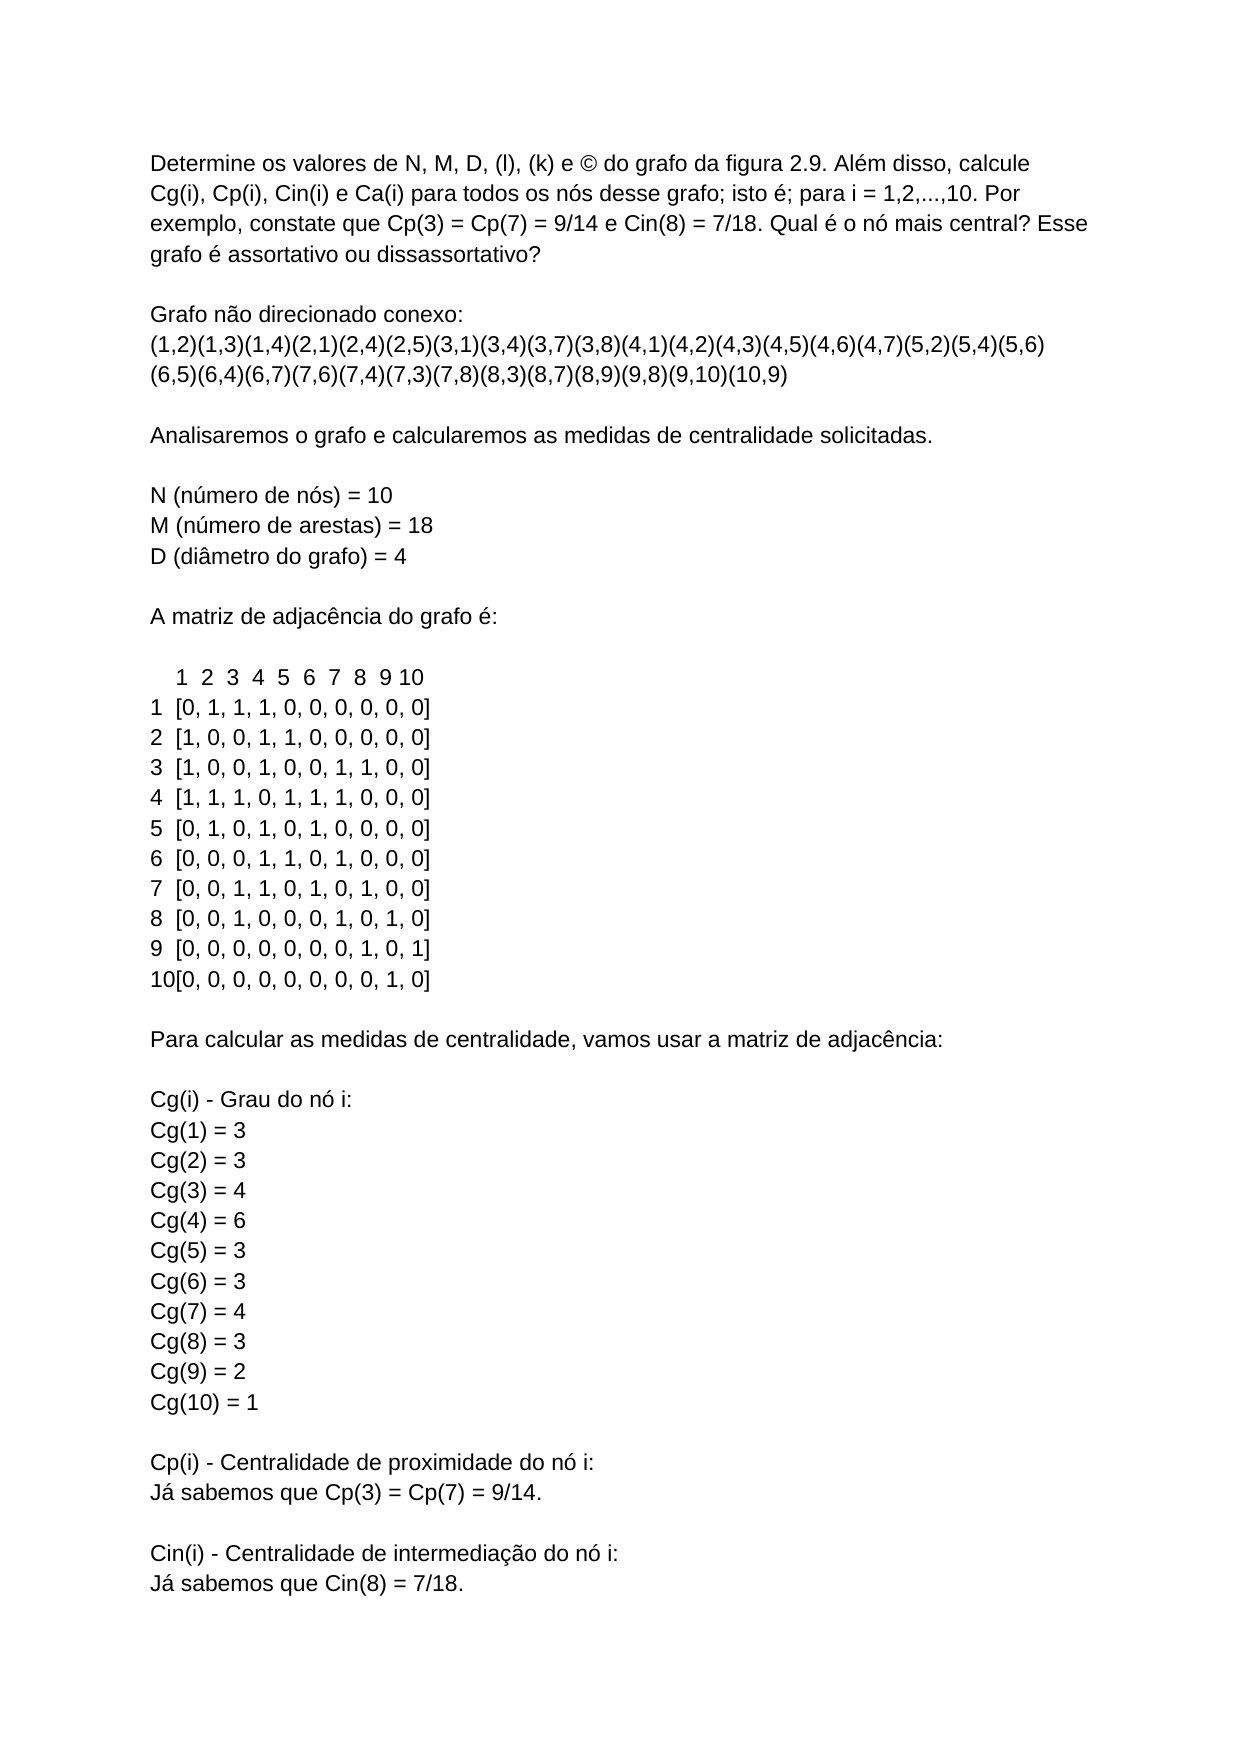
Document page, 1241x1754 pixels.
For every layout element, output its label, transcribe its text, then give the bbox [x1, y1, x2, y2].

text Cg(2) = 3 [150, 1147, 1090, 1173]
text 10[0, 0, 0, 0, 0, 0, 0, 0, 1, 0] [150, 966, 1090, 992]
text Cg(i) - Grau do nó i: [150, 1086, 1090, 1113]
text Analisaremos o grafo e calcularemos as medidas de centralidade solicitadas. [150, 422, 1090, 448]
text Cin(i) - Centralidade de intermediação do nó i: [150, 1539, 1090, 1566]
text Cg(10) = 1 [150, 1388, 1090, 1415]
text 8 [0, 0, 1, 0, 0, 0, 1, 0, 1, 0] [150, 905, 1090, 932]
text N (número de nós) = 10 [150, 482, 1090, 509]
text 1 2 3 4 5 6 7 8 9 10 [150, 663, 1090, 690]
text 6 [0, 0, 0, 1, 1, 0, 1, 0, 0, 0] [150, 845, 1090, 871]
text 3 [1, 0, 0, 1, 0, 0, 1, 1, 0, 0] [150, 754, 1090, 781]
text Cg(5) = 3 [150, 1237, 1090, 1264]
text Cg(9) = 2 [150, 1358, 1090, 1385]
text A matriz de adjacência do grafo é: [150, 603, 1090, 629]
text Já sabemos que Cin(8) = 7/18. [150, 1570, 1090, 1596]
text 4 [1, 1, 1, 0, 1, 1, 1, 0, 0, 0] [150, 784, 1090, 811]
text 2 [1, 0, 0, 1, 1, 0, 0, 0, 0, 0] [150, 724, 1090, 750]
text Cg(7) = 4 [150, 1298, 1090, 1324]
text Cg(6) = 3 [150, 1268, 1090, 1294]
text Já sabemos que Cp(3) = Cp(7) = 9/14. [150, 1479, 1090, 1506]
text Cg(3) = 4 [150, 1177, 1090, 1203]
text 7 [0, 0, 1, 1, 0, 1, 0, 1, 0, 0] [150, 875, 1090, 901]
text 5 [0, 1, 0, 1, 0, 1, 0, 0, 0, 0] [150, 814, 1090, 841]
text D (diâmetro do grafo) = 4 [150, 543, 1090, 569]
text Grafo não direcionado conexo: (1,2)(1,3)(1,4)(2,1)(2,4)(2,5)(3,1)(3,4)(3,7)(3,8)(4,1)(4,2)(4,3)(4,5)(4,6)(4,7)(5,2)(5,4)(5,6)(6,5)(6,4)(6,7)(7,6)(7,4)(7,3)(7,8)(8,3)(8,7)(8,9)(9,8)(9,10)(10,9) [150, 301, 1090, 388]
text Para calcular as medidas de centralidade, vamos usar a matriz de adjacência: [150, 1026, 1090, 1052]
text Cp(i) - Centralidade de proximidade do nó i: [150, 1449, 1090, 1475]
text M (número de arestas) = 18 [150, 512, 1090, 539]
text Cg(1) = 3 [150, 1117, 1090, 1143]
text Cg(4) = 6 [150, 1207, 1090, 1234]
text Determine os valores de N, M, D, (l), (k) e © do grafo da figura 2.9. Além disso, calcule Cg(i), Cp(i), Cin(i) e Ca(i) para todos os nós desse grafo; isto é; para i = 1,2,...,10. Por exemplo, constate que Cp(3) = Cp(7) = 9/14 e Cin(8) = 7/18. Qual é o nó mais central? Esse grafo é assortativo ou dissassortativo? [150, 150, 1090, 267]
text 9 [0, 0, 0, 0, 0, 0, 0, 1, 0, 1] [150, 935, 1090, 962]
text 1 [0, 1, 1, 1, 0, 0, 0, 0, 0, 0] [150, 694, 1090, 720]
text Cg(8) = 3 [150, 1328, 1090, 1354]
